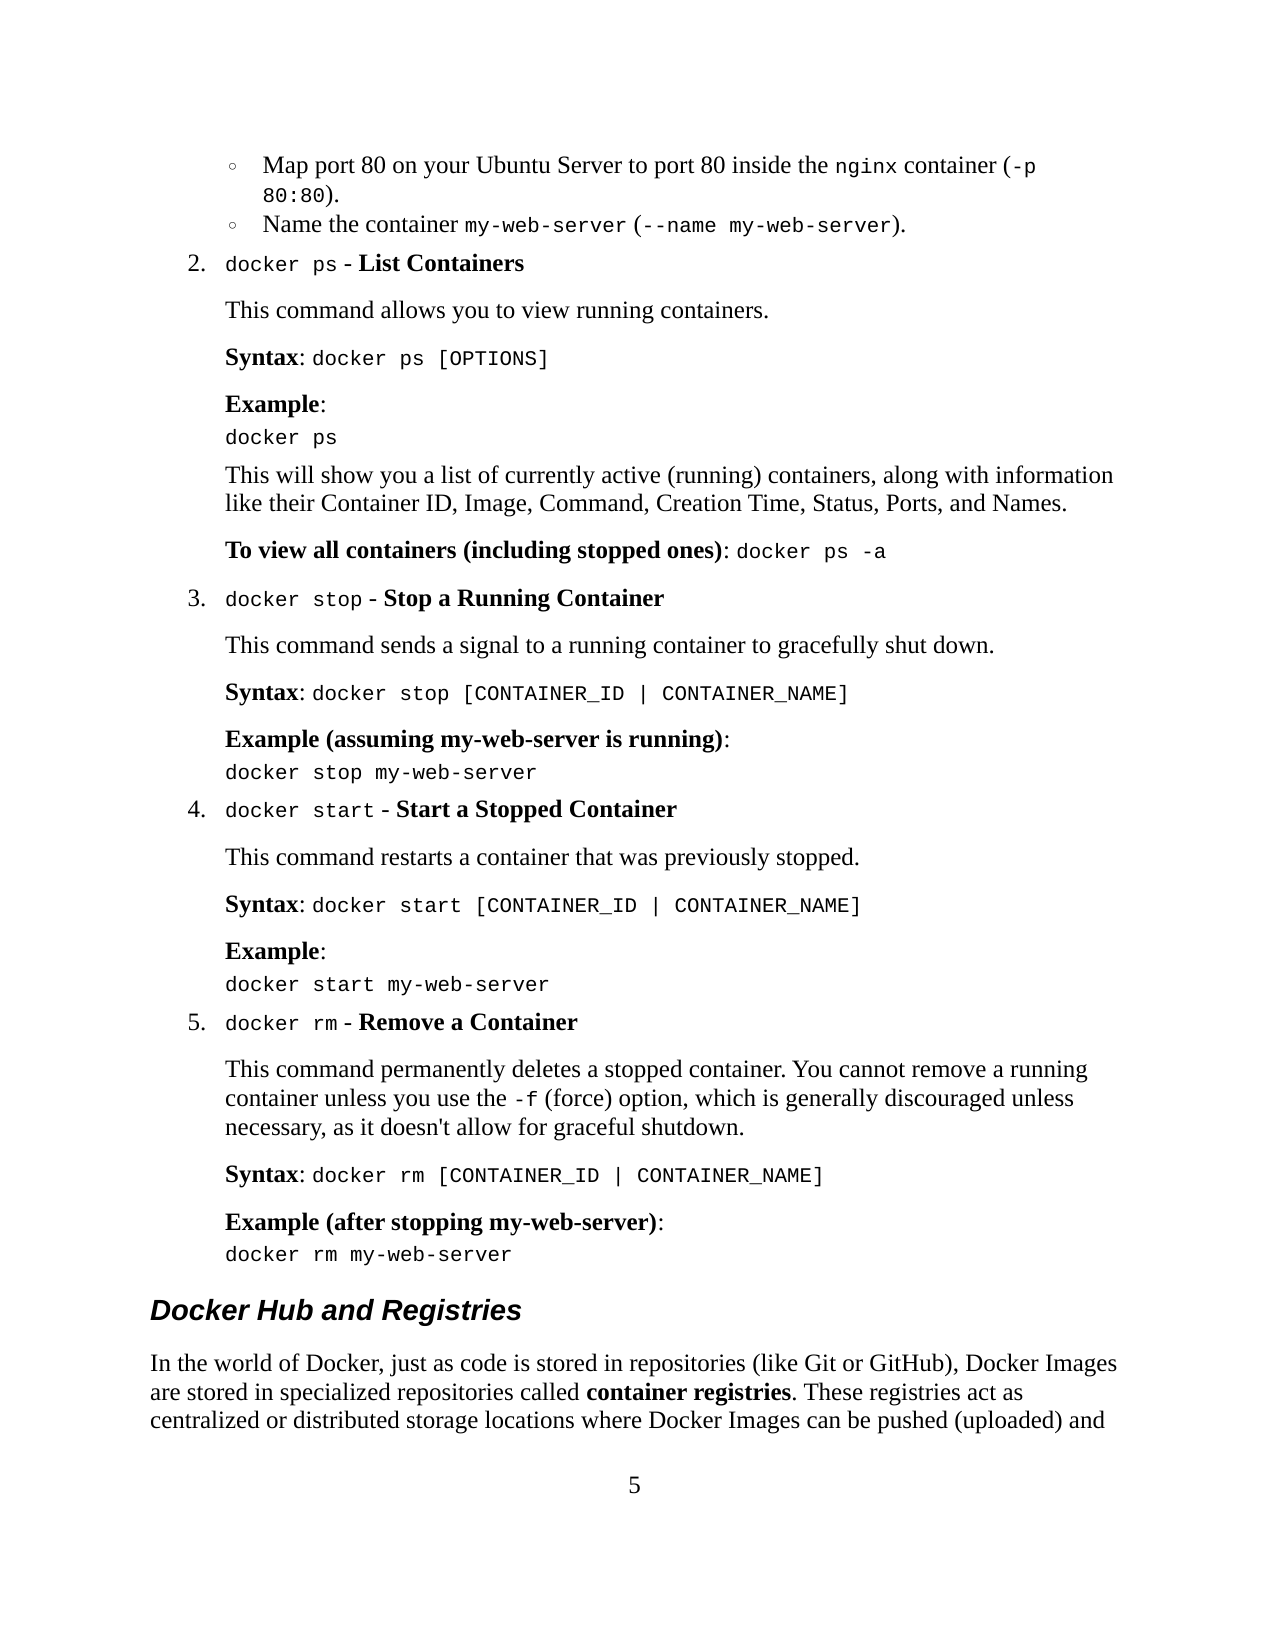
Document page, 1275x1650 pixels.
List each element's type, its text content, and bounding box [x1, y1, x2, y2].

list Map port 80 on your Ubuntu Server to port 80 inside the nginx container (-p 80:80). [225, 150, 1125, 209]
list Example (after stopping my-web-server): [187, 1207, 1125, 1235]
text In the world of Docker, just as code is stored in repositories (like Git or GitHub), Docker Images are stored in specialized repositories called container registries. These registries act as centralized or distributed storage locations where Docker Images can be pushed (uploaded) and [150, 1348, 1125, 1434]
list Syntax: docker start [CONTAINER_ID | CONTAINER_NAME] [187, 889, 1125, 918]
list Syntax: docker stop [CONTAINER_ID | CONTAINER_NAME] [187, 677, 1125, 706]
list Example: [187, 936, 1125, 965]
list Syntax: docker ps [OPTIONS] [187, 342, 1125, 371]
list docker ps - List Containers [187, 248, 1125, 277]
list docker start - Start a Stopped Container [187, 794, 1125, 824]
list Example (assuming my-web-server is running): [187, 724, 1125, 753]
list docker ps [187, 427, 1125, 451]
list Syntax: docker rm [CONTAINER_ID | CONTAINER_NAME] [187, 1159, 1125, 1189]
list docker rm my-web-server [187, 1244, 1125, 1268]
list This command allows you to view running containers. [187, 295, 1125, 324]
list This command restarts a container that was previously stopped. [187, 842, 1125, 871]
list Example: [187, 389, 1125, 418]
list docker stop my-web-server [187, 762, 1125, 786]
list This will show you a list of currently active (running) containers, along with information like their Container ID, Image, Command, Creation Time, Status, Ports, and Names. [187, 460, 1125, 517]
list This command permanently deletes a stopped container. You cannot remove a running container unless you use the -f (force) option, which is generally discouraged unless necessary, as it doesn't allow for graceful shutdown. [187, 1054, 1125, 1141]
list docker stop - Stop a Running Container [187, 583, 1125, 612]
subtitle Docker Hub and Registries [150, 1293, 1125, 1326]
list Name the container my-web-server (--name my-web-server). [225, 209, 1125, 239]
list This command sends a signal to a running container to gracefully shut down. [187, 630, 1125, 659]
list docker start my-web-server [187, 974, 1125, 998]
list To view all containers (including stopped ones): docker ps -a [187, 535, 1125, 565]
list docker rm - Remove a Container [187, 1007, 1125, 1036]
